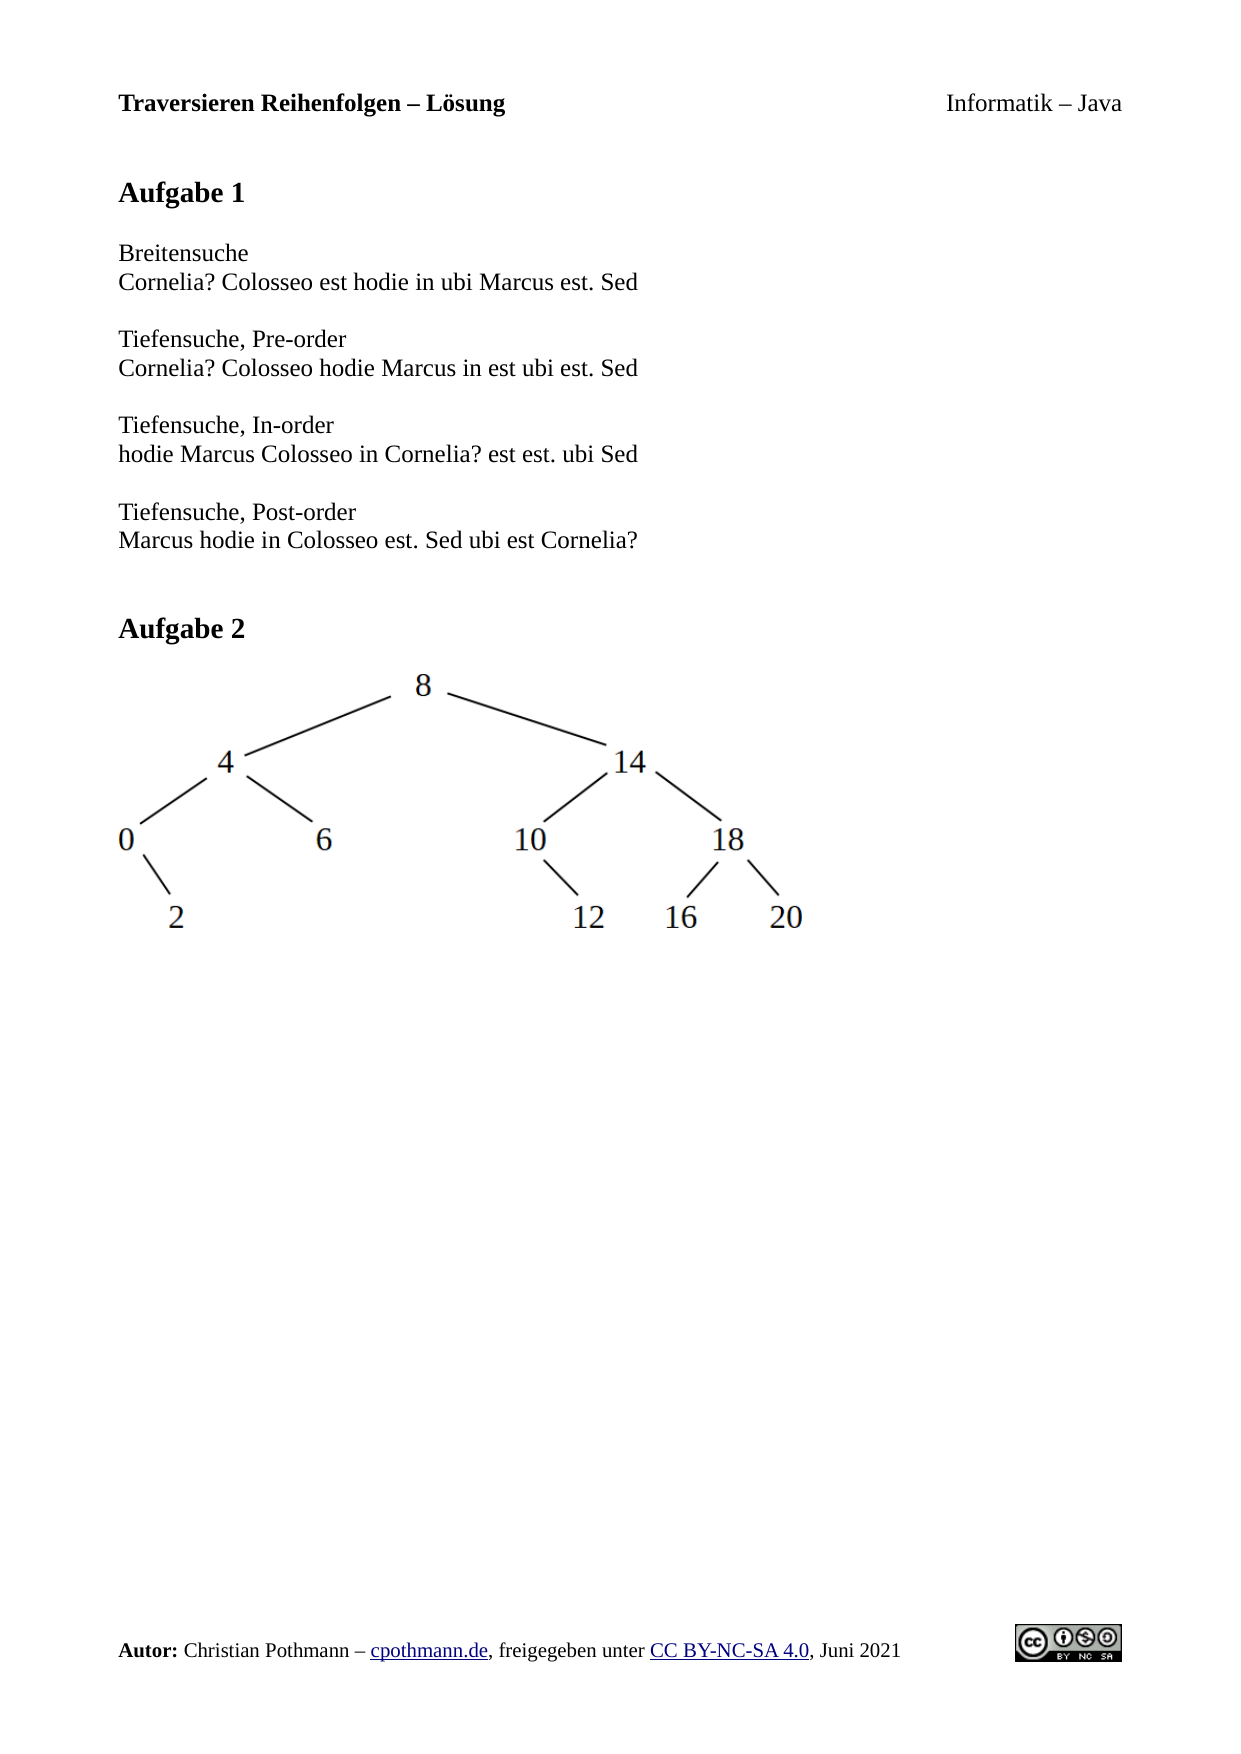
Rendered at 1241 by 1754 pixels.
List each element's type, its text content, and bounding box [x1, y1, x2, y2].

text Tiefensuche, Pre-order [118, 324, 1122, 353]
picture [1015, 1624, 1122, 1662]
text Tiefensuche, Post-order [118, 497, 1122, 525]
text Autor: Christian Pothmann – cpothmann.de, freigegeben unter CC BY-NC-SA 4.0, Juni 2021 [118, 1638, 1015, 1662]
text Breitensuche [118, 238, 1122, 267]
text Tiefensuche, In-order [118, 410, 1122, 439]
text Aufgabe 1 [118, 176, 1122, 209]
text Marcus hodie in Colosseo est. Sed ubi est Cornelia? [118, 525, 1122, 554]
text Cornelia? Colosseo hodie Marcus in est ubi est. Sed [118, 353, 1122, 382]
picture [118, 673, 804, 929]
text hodie Marcus Colosseo in Cornelia? est est. ubi Sed [118, 439, 1122, 468]
text Cornelia? Colosseo est hodie in ubi Marcus est. Sed [118, 267, 1122, 295]
text Aufgabe 2 [118, 612, 1122, 645]
